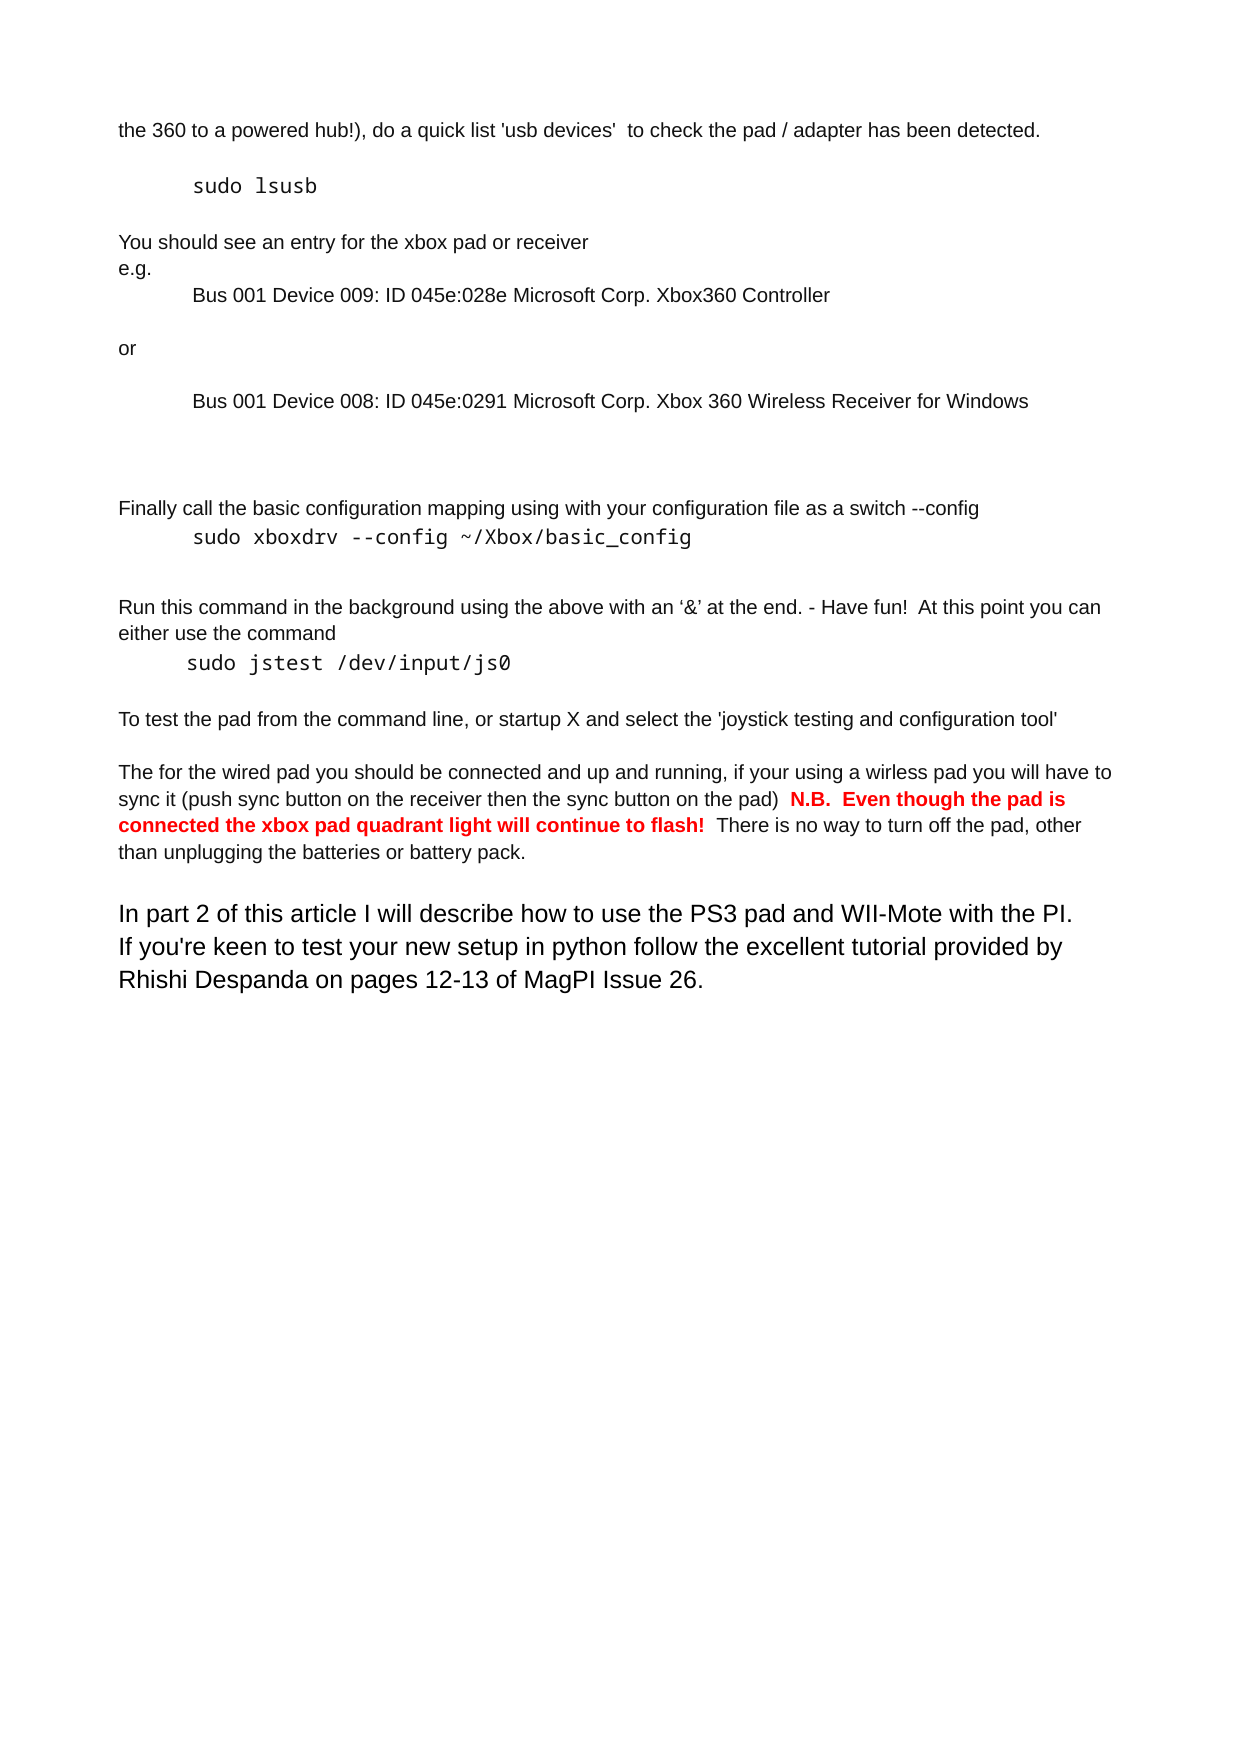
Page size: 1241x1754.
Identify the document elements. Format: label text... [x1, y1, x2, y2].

text or [118, 336, 1122, 360]
text sudo lsusb [118, 171, 1122, 200]
text the 360 to a powered hub!), do a quick list 'usb devices' to check the pad / adapter has been detected. [118, 118, 1122, 141]
text sudo jstest /dev/input/js0 [118, 648, 1122, 677]
text e.g. [118, 257, 1122, 280]
text Run this command in the background using the above with an ‘&’ at the end. - Have fun! At this point you can either use the command [118, 595, 1122, 645]
text To test the pad from the command line, or startup X and select the 'joystick testing and configuration tool' [118, 707, 1122, 731]
text If you're keen to test your new setup in python follow the excellent tutorial provided by Rhishi Despanda on pages 12-13 of MagPI Issue 26. [118, 932, 1122, 993]
text In part 2 of this article I will describe how to use the PS3 pad and WII-Mote with the PI. [118, 899, 1122, 928]
text The for the wired pad you should be connected and up and running, if your using a wirless pad you will have to sync it (push sync button on the receiver then the sync button on the pad) N.B. Even though the pad is connected the xbox pad quadrant light will continue to flash! There is no way to turn off the pad, other than unplugging the batteries or battery pack. [118, 760, 1122, 863]
text Bus 001 Device 009: ID 045e:028e Microsoft Corp. Xbox360 Controller [118, 283, 1122, 307]
text Bus 001 Device 008: ID 045e:0291 Microsoft Corp. Xbox 360 Wireless Receiver for Windows [118, 389, 1122, 413]
text Finally call the basic configuration mapping using with your configuration file as a switch --config [118, 496, 1122, 519]
text sudo xboxdrv --config ~/Xbox/basic_config [118, 522, 1122, 550]
text You should see an entry for the xbox pad or receiver [118, 230, 1122, 253]
